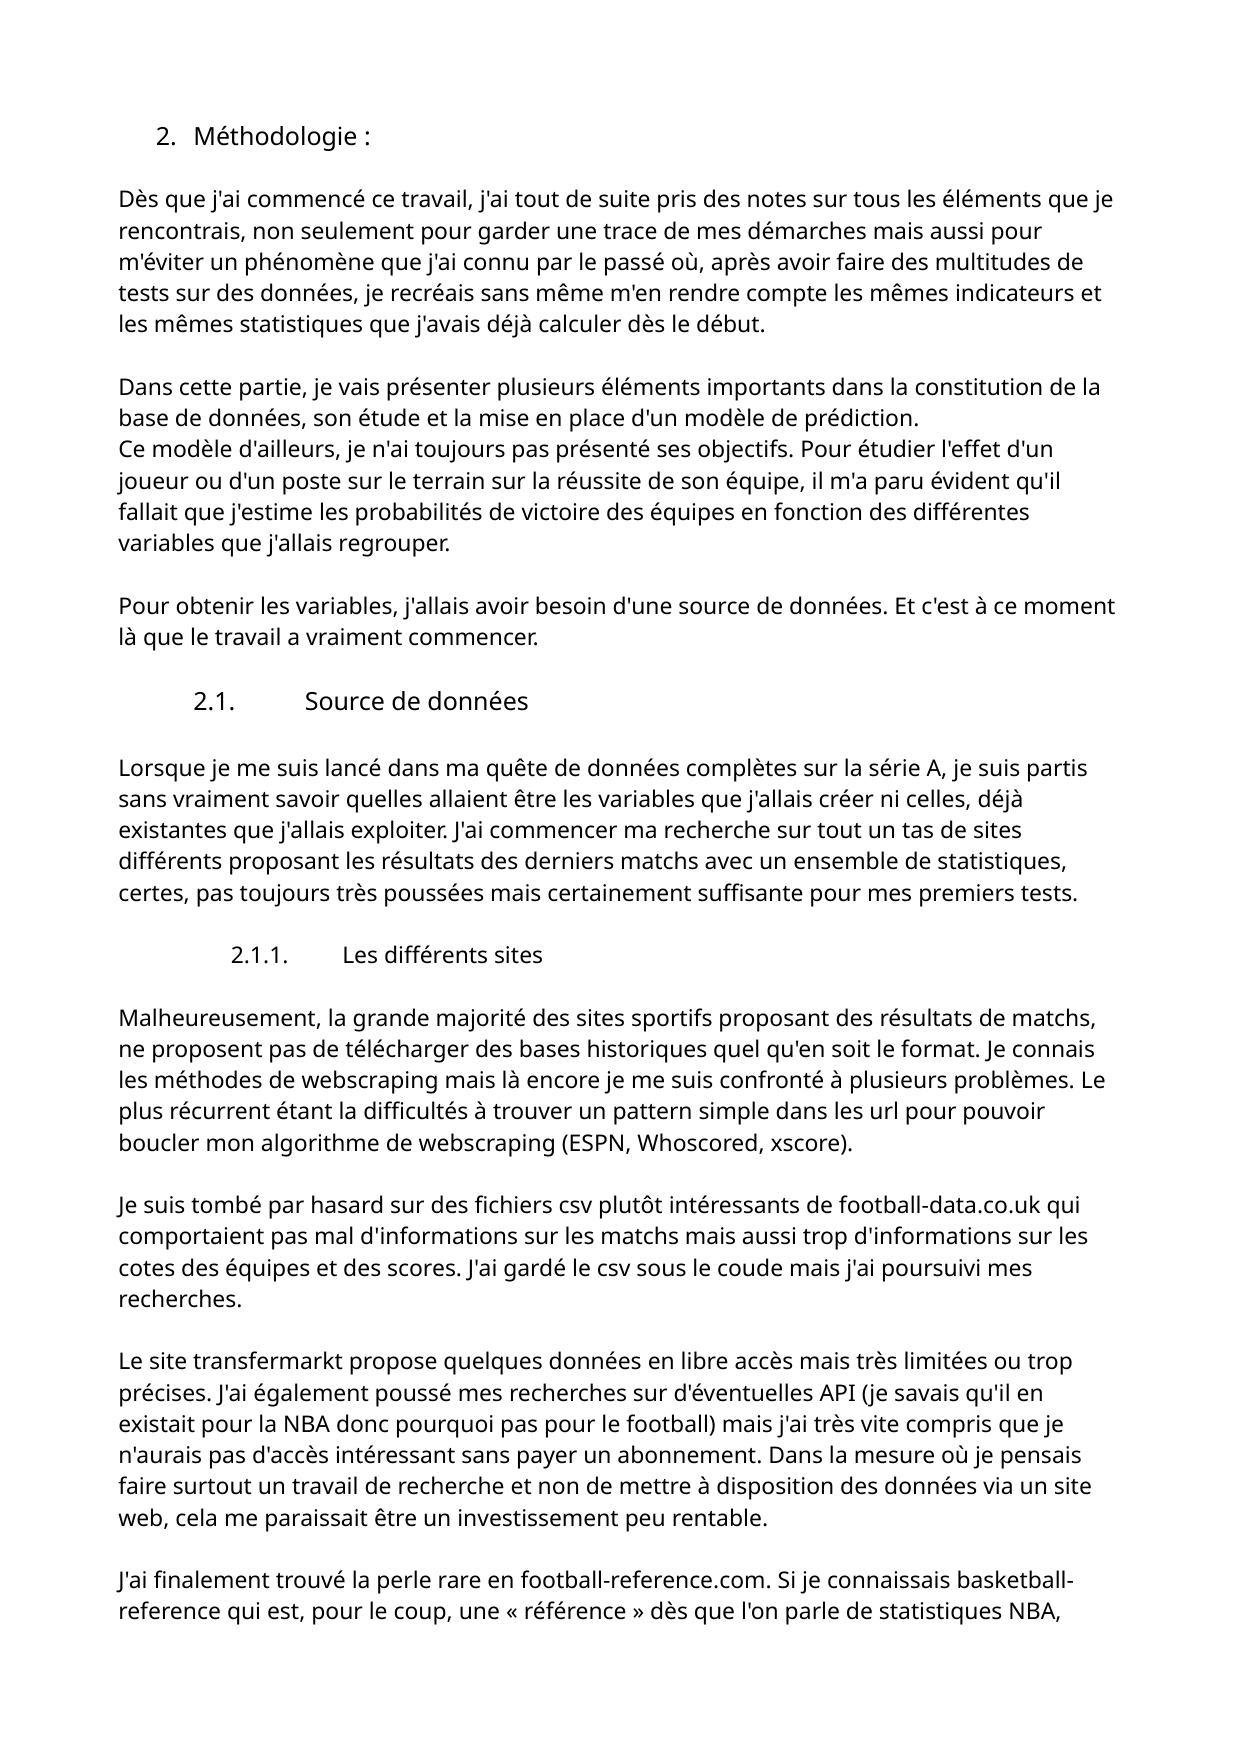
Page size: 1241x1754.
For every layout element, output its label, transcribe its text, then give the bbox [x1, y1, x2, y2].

text Lorsque je me suis lancé dans ma quête de données complètes sur la série A, je suis partis sans vraiment savoir quelles allaient être les variables que j'allais créer ni celles, déjà existantes que j'allais exploiter. J'ai commencer ma recherche sur tout un tas de sites différents proposant les résultats des derniers matchs avec un ensemble de statistiques, certes, pas toujours très poussées mais certainement suffisante pour mes premiers tests. [118, 752, 1122, 908]
list Méthodologie : [156, 118, 1122, 152]
text Dans cette partie, je vais présenter plusieurs éléments importants dans la constitution de la base de données, son étude et la mise en place d'un modèle de prédiction. [118, 371, 1122, 433]
list Les différents sites [231, 939, 1122, 970]
list Source de données [193, 683, 1122, 717]
text J'ai finalement trouvé la perle rare en football-reference.com. Si je connaissais basketball-reference qui est, pour le coup, une « référence » dès que l'on parle de statistiques NBA, [118, 1564, 1122, 1627]
text Malheureusement, la grande majorité des sites sportifs proposant des résultats de matchs, ne proposent pas de télécharger des bases historiques quel qu'en soit le format. Je connais les méthodes de webscraping mais là encore je me suis confronté à plusieurs problèmes. Le plus récurrent étant la difficultés à trouver un pattern simple dans les url pour pouvoir boucler mon algorithme de webscraping (ESPN, Whoscored, xscore). [118, 1002, 1122, 1158]
text Le site transfermarkt propose quelques données en libre accès mais très limitées ou trop précises. J'ai également poussé mes recherches sur d'éventuelles API (je savais qu'il en existait pour la NBA donc pourquoi pas pour le football) mais j'ai très vite compris que je n'aurais pas d'accès intéressant sans payer un abonnement. Dans la mesure où je pensais faire surtout un travail de recherche et non de mettre à disposition des données via un site web, cela me paraissait être un investissement peu rentable. [118, 1345, 1122, 1533]
text Je suis tombé par hasard sur des fichiers csv plutôt intéressants de football-data.co.uk qui comportaient pas mal d'informations sur les matchs mais aussi trop d'informations sur les cotes des équipes et des scores. J'ai gardé le csv sous le coude mais j'ai poursuivi mes recherches. [118, 1189, 1122, 1314]
text Dès que j'ai commencé ce travail, j'ai tout de suite pris des notes sur tous les éléments que je rencontrais, non seulement pour garder une trace de mes démarches mais aussi pour m'éviter un phénomène que j'ai connu par le passé où, après avoir faire des multitudes de tests sur des données, je recréais sans même m'en rendre compte les mêmes indicateurs et les mêmes statistiques que j'avais déjà calculer dès le début. [118, 183, 1122, 340]
text Pour obtenir les variables, j'allais avoir besoin d'une source de données. Et c'est à ce moment là que le travail a vraiment commencer. [118, 590, 1122, 652]
text Ce modèle d'ailleurs, je n'ai toujours pas présenté ses objectifs. Pour étudier l'effet d'un joueur ou d'un poste sur le terrain sur la réussite de son équipe, il m'a paru évident qu'il fallait que j'estime les probabilités de victoire des équipes en fonction des différentes variables que j'allais regrouper. [118, 433, 1122, 558]
